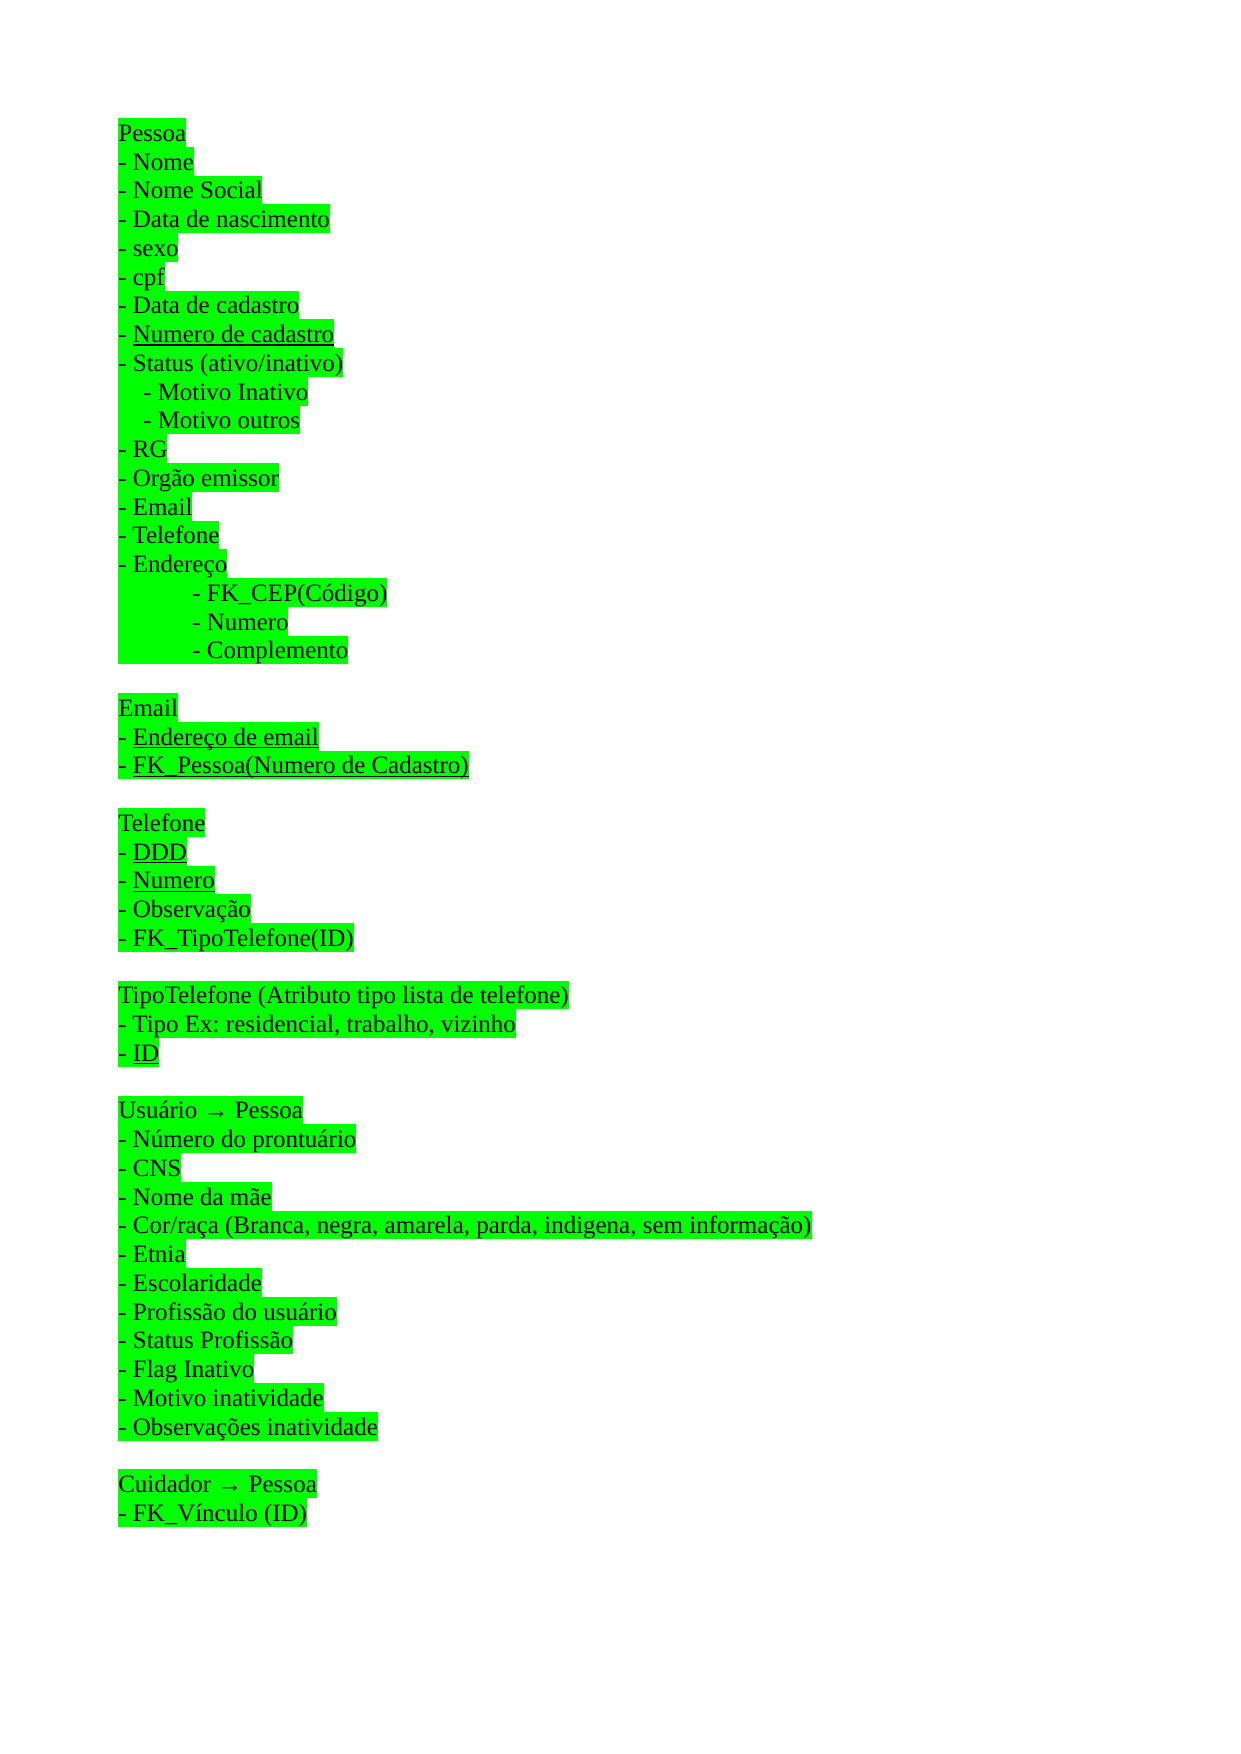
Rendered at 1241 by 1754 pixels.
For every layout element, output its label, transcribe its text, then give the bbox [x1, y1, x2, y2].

text - RG [118, 434, 1122, 463]
text - Nome [118, 147, 1122, 176]
text - Flag Inativo [118, 1354, 1122, 1383]
text - FK_Pessoa(Numero de Cadastro) [118, 751, 1122, 779]
text - Status Profissão [118, 1326, 1122, 1354]
text - FK_TipoTelefone(ID) [118, 923, 1122, 952]
text - Complemento [118, 636, 1122, 664]
text Telefone [118, 808, 1122, 837]
text - CNS [118, 1153, 1122, 1182]
text - Motivo outros [118, 406, 1122, 434]
text - cpf [118, 262, 1122, 291]
text - FK_CEP(Código) [118, 578, 1122, 607]
text - Status (ativo/inativo) [118, 348, 1122, 377]
text - Numero [118, 607, 1122, 636]
text - Nome da mãe [118, 1182, 1122, 1211]
text - Motivo Inativo [118, 377, 1122, 406]
text TipoTelefone (Atributo tipo lista de telefone) [118, 981, 1122, 1009]
text - Escolaridade [118, 1268, 1122, 1297]
text - Endereço [118, 549, 1122, 578]
text - Orgão emissor [118, 463, 1122, 492]
text - Telefone [118, 521, 1122, 549]
text - Email [118, 492, 1122, 521]
text Email [118, 693, 1122, 722]
text - Profissão do usuário [118, 1297, 1122, 1326]
text - FK_Vínculo (ID) [118, 1498, 1122, 1527]
text - Tipo Ex: residencial, trabalho, vizinho [118, 1009, 1122, 1038]
text - Data de nascimento [118, 204, 1122, 233]
text - Cor/raça (Branca, negra, amarela, parda, indigena, sem informação) [118, 1211, 1122, 1239]
text - Etnia [118, 1239, 1122, 1268]
text - Nome Social [118, 176, 1122, 204]
text - DDD [118, 837, 1122, 866]
text Usuário → Pessoa [118, 1096, 1122, 1124]
text - ID [118, 1038, 1122, 1067]
text - Número do prontuário [118, 1124, 1122, 1153]
text - sexo [118, 233, 1122, 262]
text - Numero de cadastro [118, 319, 1122, 348]
text - Observações inatividade [118, 1412, 1122, 1441]
text - Motivo inatividade [118, 1383, 1122, 1412]
text - Data de cadastro [118, 291, 1122, 319]
text Pessoa [118, 118, 1122, 147]
text - Numero [118, 866, 1122, 894]
text Cuidador → Pessoa [118, 1469, 1122, 1498]
text - Endereço de email [118, 722, 1122, 751]
text - Observação [118, 894, 1122, 923]
